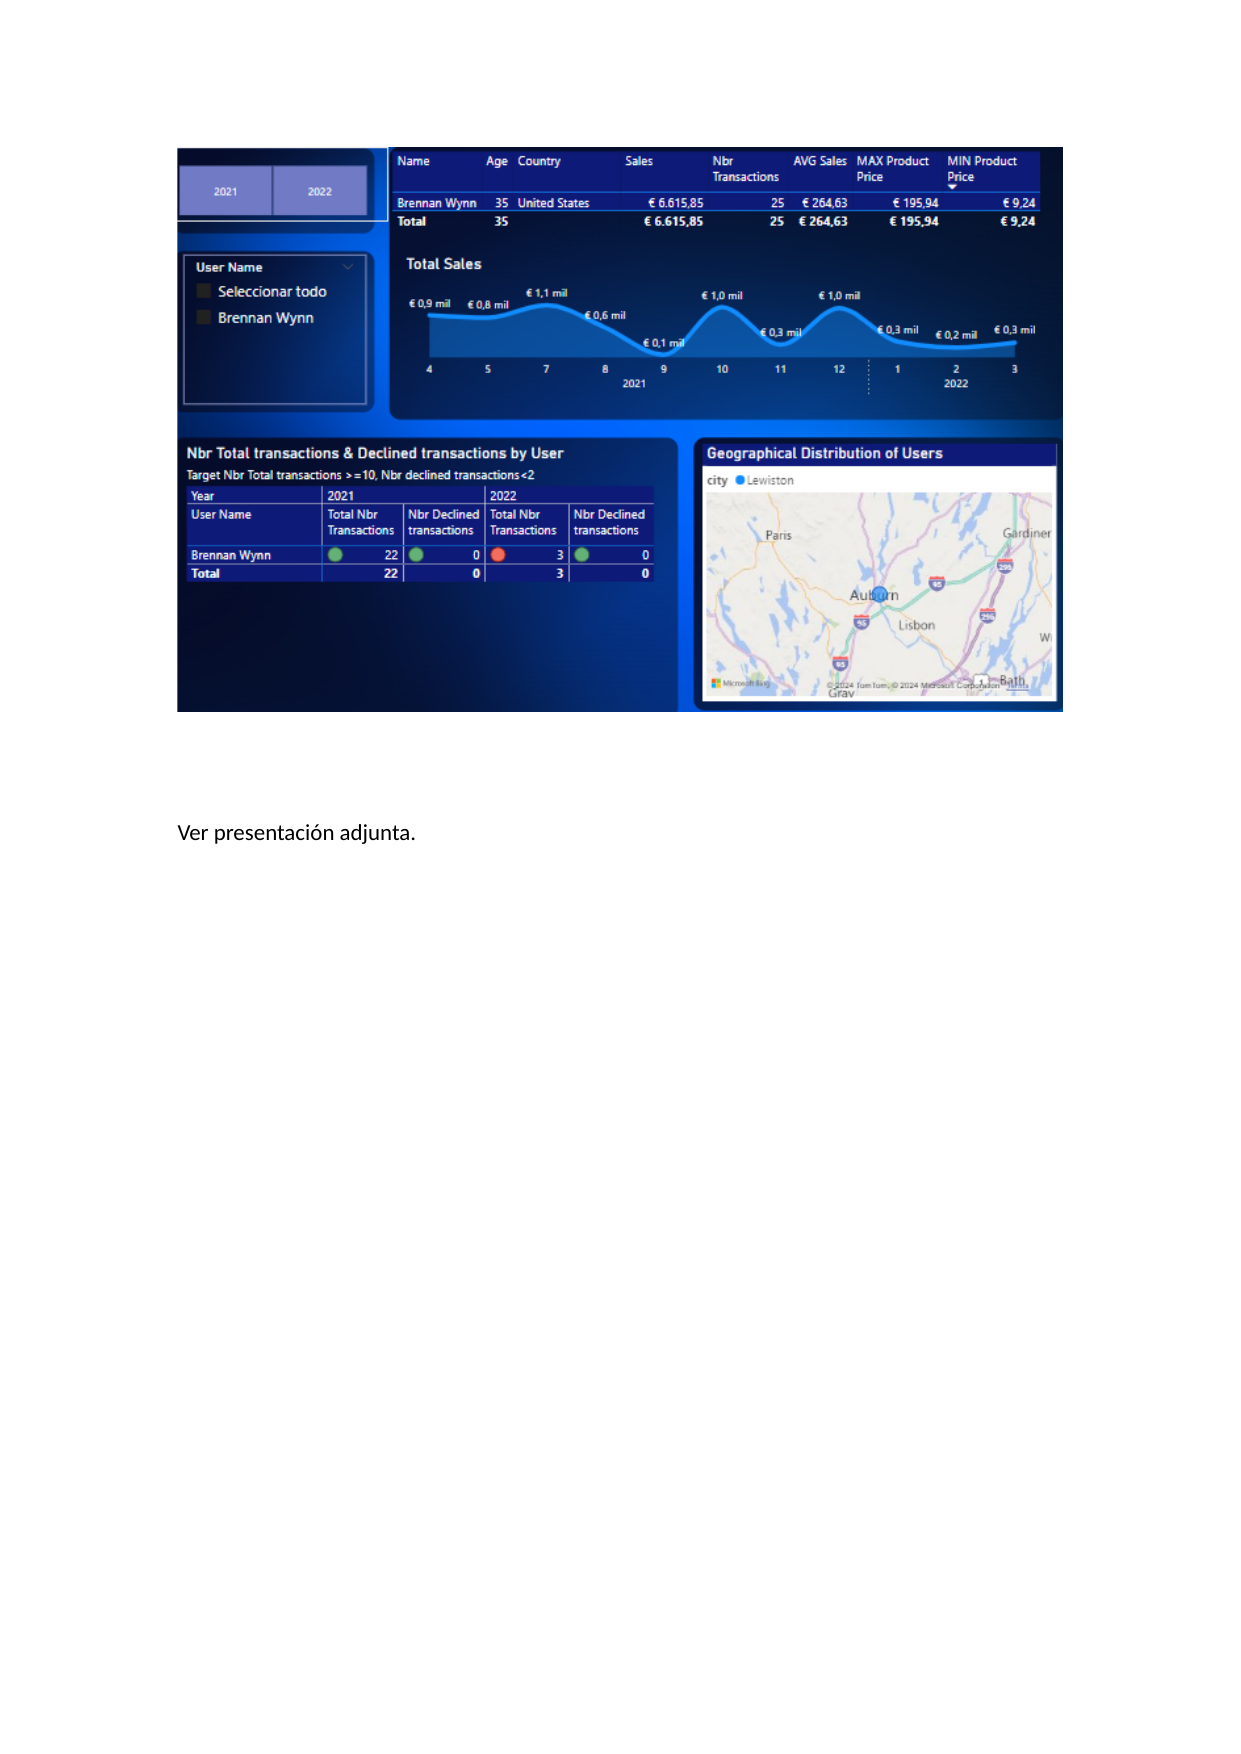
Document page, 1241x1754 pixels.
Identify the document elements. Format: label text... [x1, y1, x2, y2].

text Ver presentación adjunta. [177, 818, 1063, 846]
